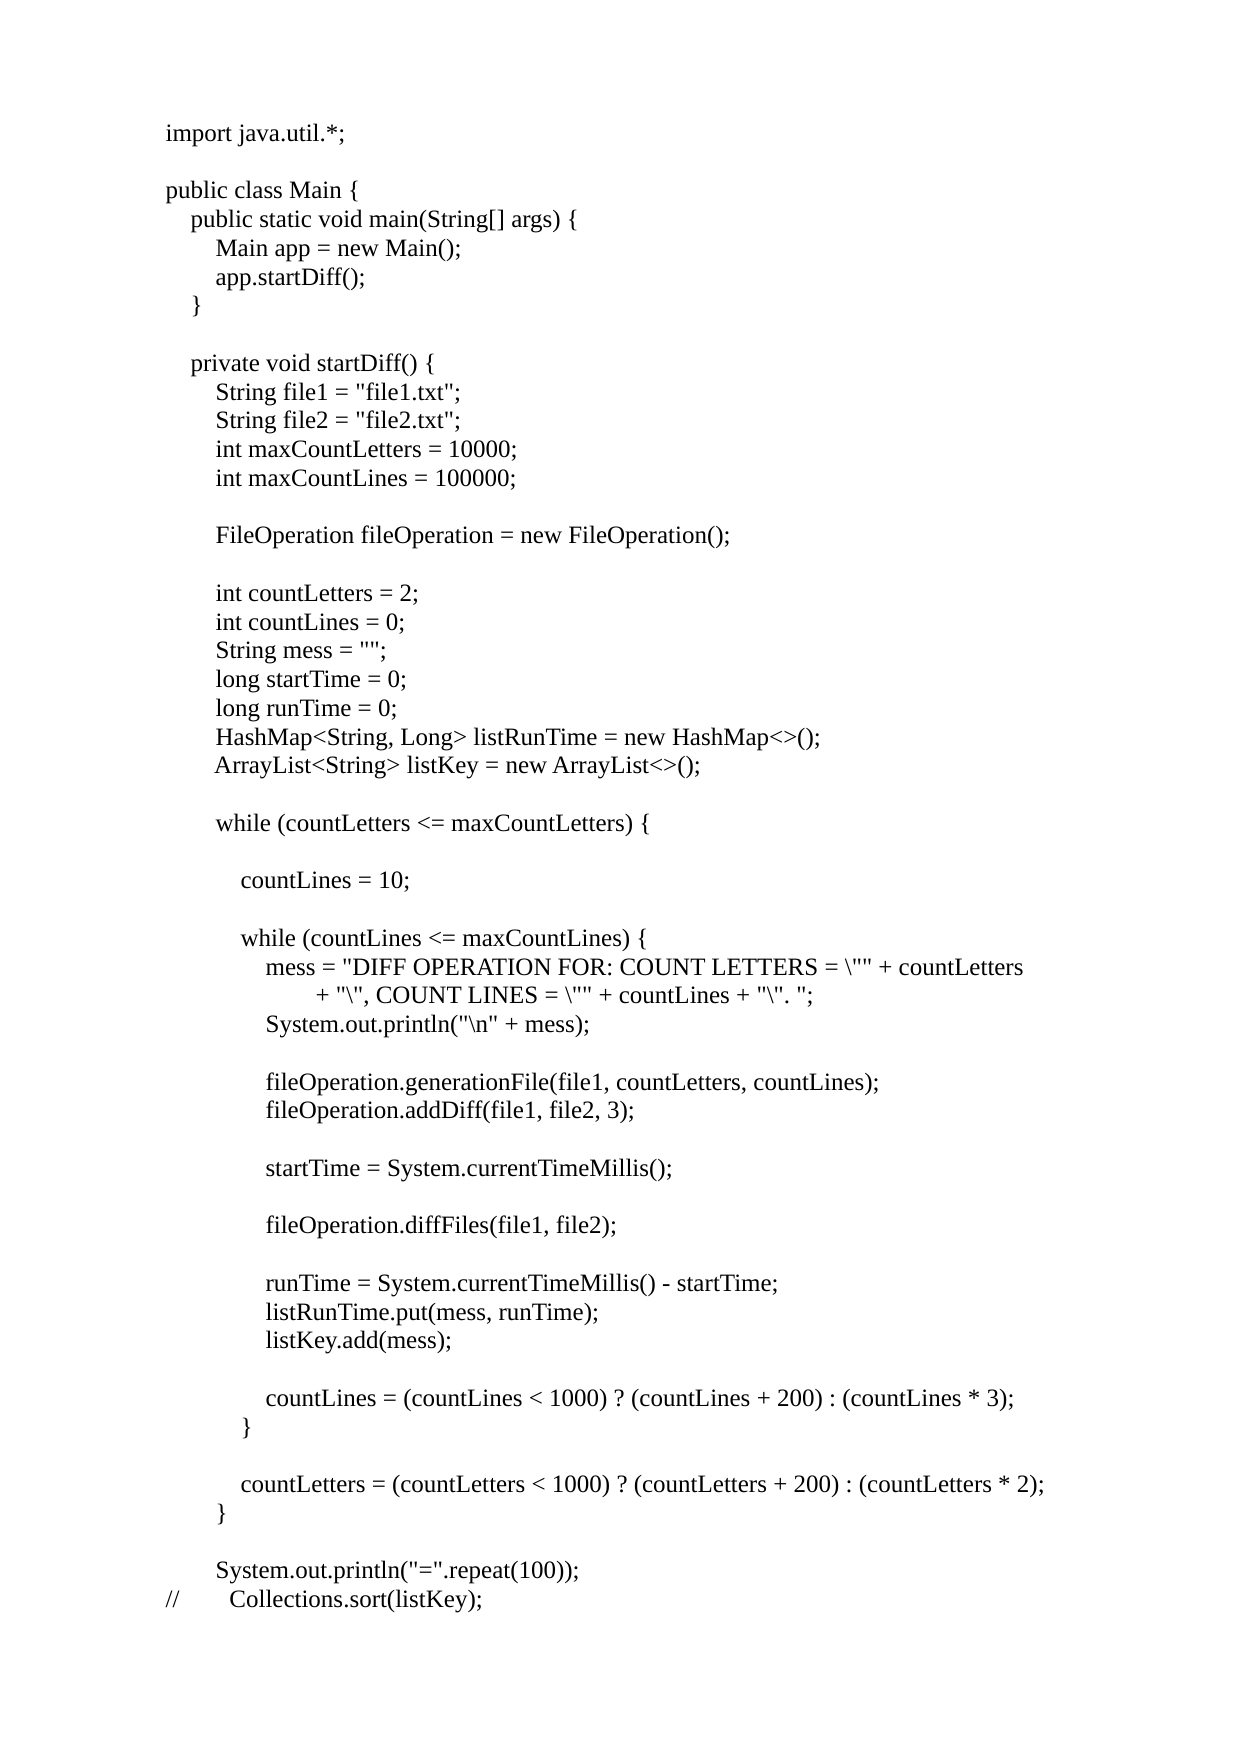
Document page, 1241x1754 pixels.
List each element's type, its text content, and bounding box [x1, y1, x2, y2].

text } [118, 1412, 1122, 1441]
text app.startDiff(); [118, 262, 1122, 291]
text int maxCountLetters = 10000; [118, 434, 1122, 463]
text int countLines = 0; [118, 607, 1122, 636]
text import java.util.*; [118, 118, 1122, 147]
text String file2 = "file2.txt"; [118, 406, 1122, 434]
text countLines = (countLines < 1000) ? (countLines + 200) : (countLines * 3); [118, 1383, 1122, 1412]
text int countLetters = 2; [118, 578, 1122, 607]
text ArrayList<String> listKey = new ArrayList<>(); [118, 751, 1122, 779]
text String file1 = "file1.txt"; [118, 377, 1122, 406]
text public static void main(String[] args) { [118, 204, 1122, 233]
text while (countLetters <= maxCountLetters) { [118, 808, 1122, 837]
text private void startDiff() { [118, 348, 1122, 377]
text fileOperation.generationFile(file1, countLetters, countLines); [118, 1067, 1122, 1096]
text fileOperation.addDiff(file1, file2, 3); [118, 1096, 1122, 1124]
text startTime = System.currentTimeMillis(); [118, 1153, 1122, 1182]
text Main app = new Main(); [118, 233, 1122, 262]
text // Collections.sort(listKey); [118, 1584, 1122, 1613]
text System.out.println("\n" + mess); [118, 1009, 1122, 1038]
text countLines = 10; [118, 866, 1122, 894]
text long startTime = 0; [118, 664, 1122, 693]
text } [118, 1498, 1122, 1527]
text FileOperation fileOperation = new FileOperation(); [118, 521, 1122, 549]
text while (countLines <= maxCountLines) { [118, 923, 1122, 952]
text public class Main { [118, 176, 1122, 204]
text } [118, 291, 1122, 319]
text + "\", COUNT LINES = \"" + countLines + "\". "; [118, 981, 1122, 1009]
text runTime = System.currentTimeMillis() - startTime; [118, 1268, 1122, 1297]
text HashMap<String, Long> listRunTime = new HashMap<>(); [118, 722, 1122, 751]
text mess = "DIFF OPERATION FOR: COUNT LETTERS = \"" + countLetters [118, 952, 1122, 981]
text long runTime = 0; [118, 693, 1122, 722]
text String mess = ""; [118, 636, 1122, 664]
text fileOperation.diffFiles(file1, file2); [118, 1211, 1122, 1239]
text countLetters = (countLetters < 1000) ? (countLetters + 200) : (countLetters * 2); [118, 1469, 1122, 1498]
text System.out.println("=".repeat(100)); [118, 1556, 1122, 1584]
text listRunTime.put(mess, runTime); [118, 1297, 1122, 1326]
text listKey.add(mess); [118, 1326, 1122, 1354]
text int maxCountLines = 100000; [118, 463, 1122, 492]
